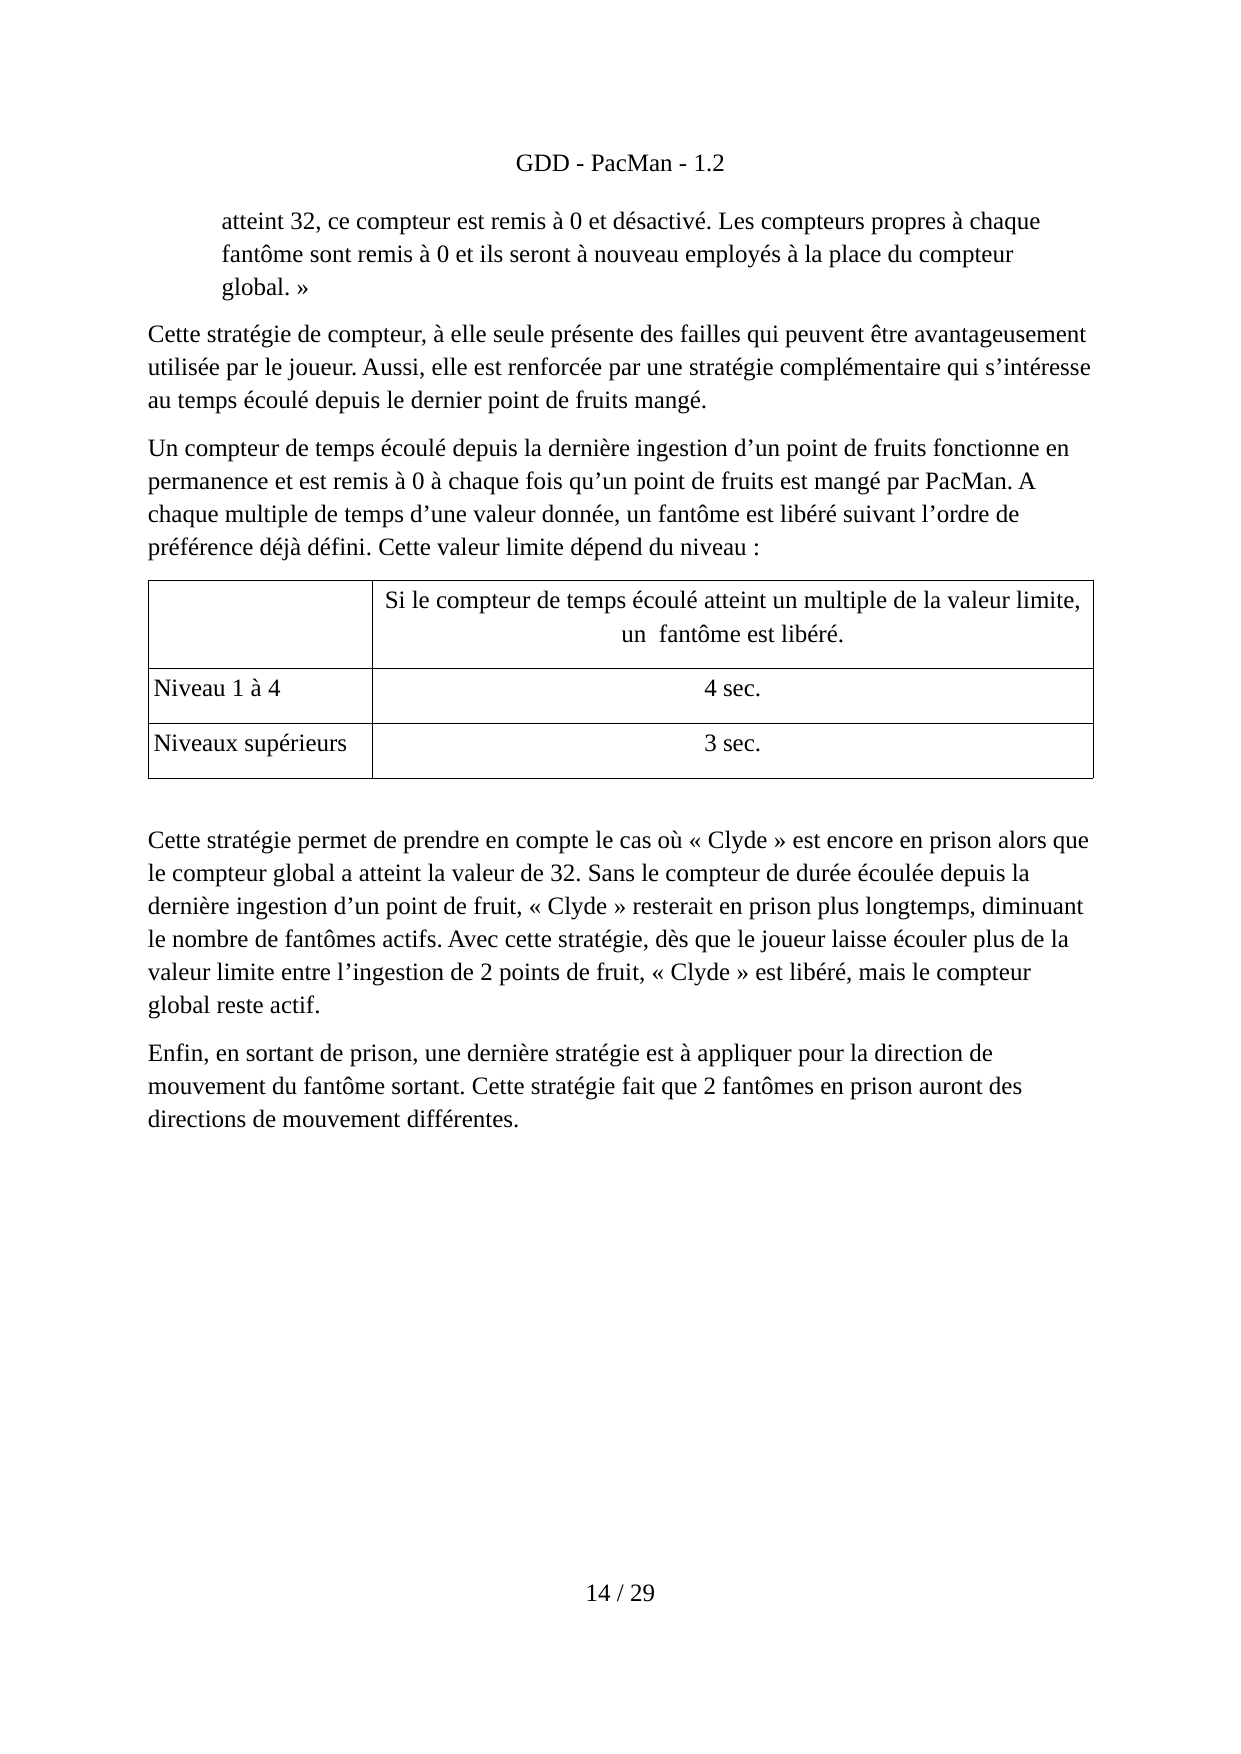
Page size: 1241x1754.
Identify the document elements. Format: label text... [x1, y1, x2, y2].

table_header Si le compteur de temps écoulé atteint un multiple de la valeur limite, un fantôme est libéré. [373, 581, 1093, 668]
text Enfin, en sortant de prison, une dernière stratégie est à appliquer pour la direction de mouvement du fantôme sortant. Cette stratégie fait que 2 fantômes en prison auront des directions de mouvement différentes. [148, 1038, 1093, 1133]
text atteint 32, ce compteur est remis à 0 et désactivé. Les compteurs propres à chaque fantôme sont remis à 0 et ils seront à nouveau employés à la place du compteur global. » [221, 206, 1093, 301]
text Un compteur de temps écoulé depuis la dernière ingestion d’un point de fruits fonctionne en permanence et est remis à 0 à chaque fois qu’un point de fruits est mangé par PacMan. A chaque multiple de temps d’une valeur donnée, un fantôme est libéré suivant l’ordre de préférence déjà défini. Cette valeur limite dépend du niveau : [148, 433, 1093, 561]
table_cell 4 sec. [373, 669, 1093, 723]
table_cell Niveaux supérieurs [149, 724, 372, 777]
table_header [149, 581, 372, 668]
table_cell Niveau 1 à 4 [149, 669, 372, 723]
text Cette stratégie de compteur, à elle seule présente des failles qui peuvent être avantageusement utilisée par le joueur. Aussi, elle est renforcée par une stratégie complémentaire qui s’intéresse au temps écoulé depuis le dernier point de fruits mangé. [148, 319, 1093, 414]
table_cell 3 sec. [373, 724, 1093, 777]
text Cette stratégie permet de prendre en compte le cas où « Clyde » est encore en prison alors que le compteur global a atteint la valeur de 32. Sans le compteur de durée écoulée depuis la dernière ingestion d’un point de fruit, « Clyde » resterait en prison plus longtemps, diminuant le nombre de fantômes actifs. Avec cette stratégie, dès que le joueur laisse écouler plus de la valeur limite entre l’ingestion de 2 points de fruit, « Clyde » est libéré, mais le compteur global reste actif. [148, 825, 1093, 1019]
